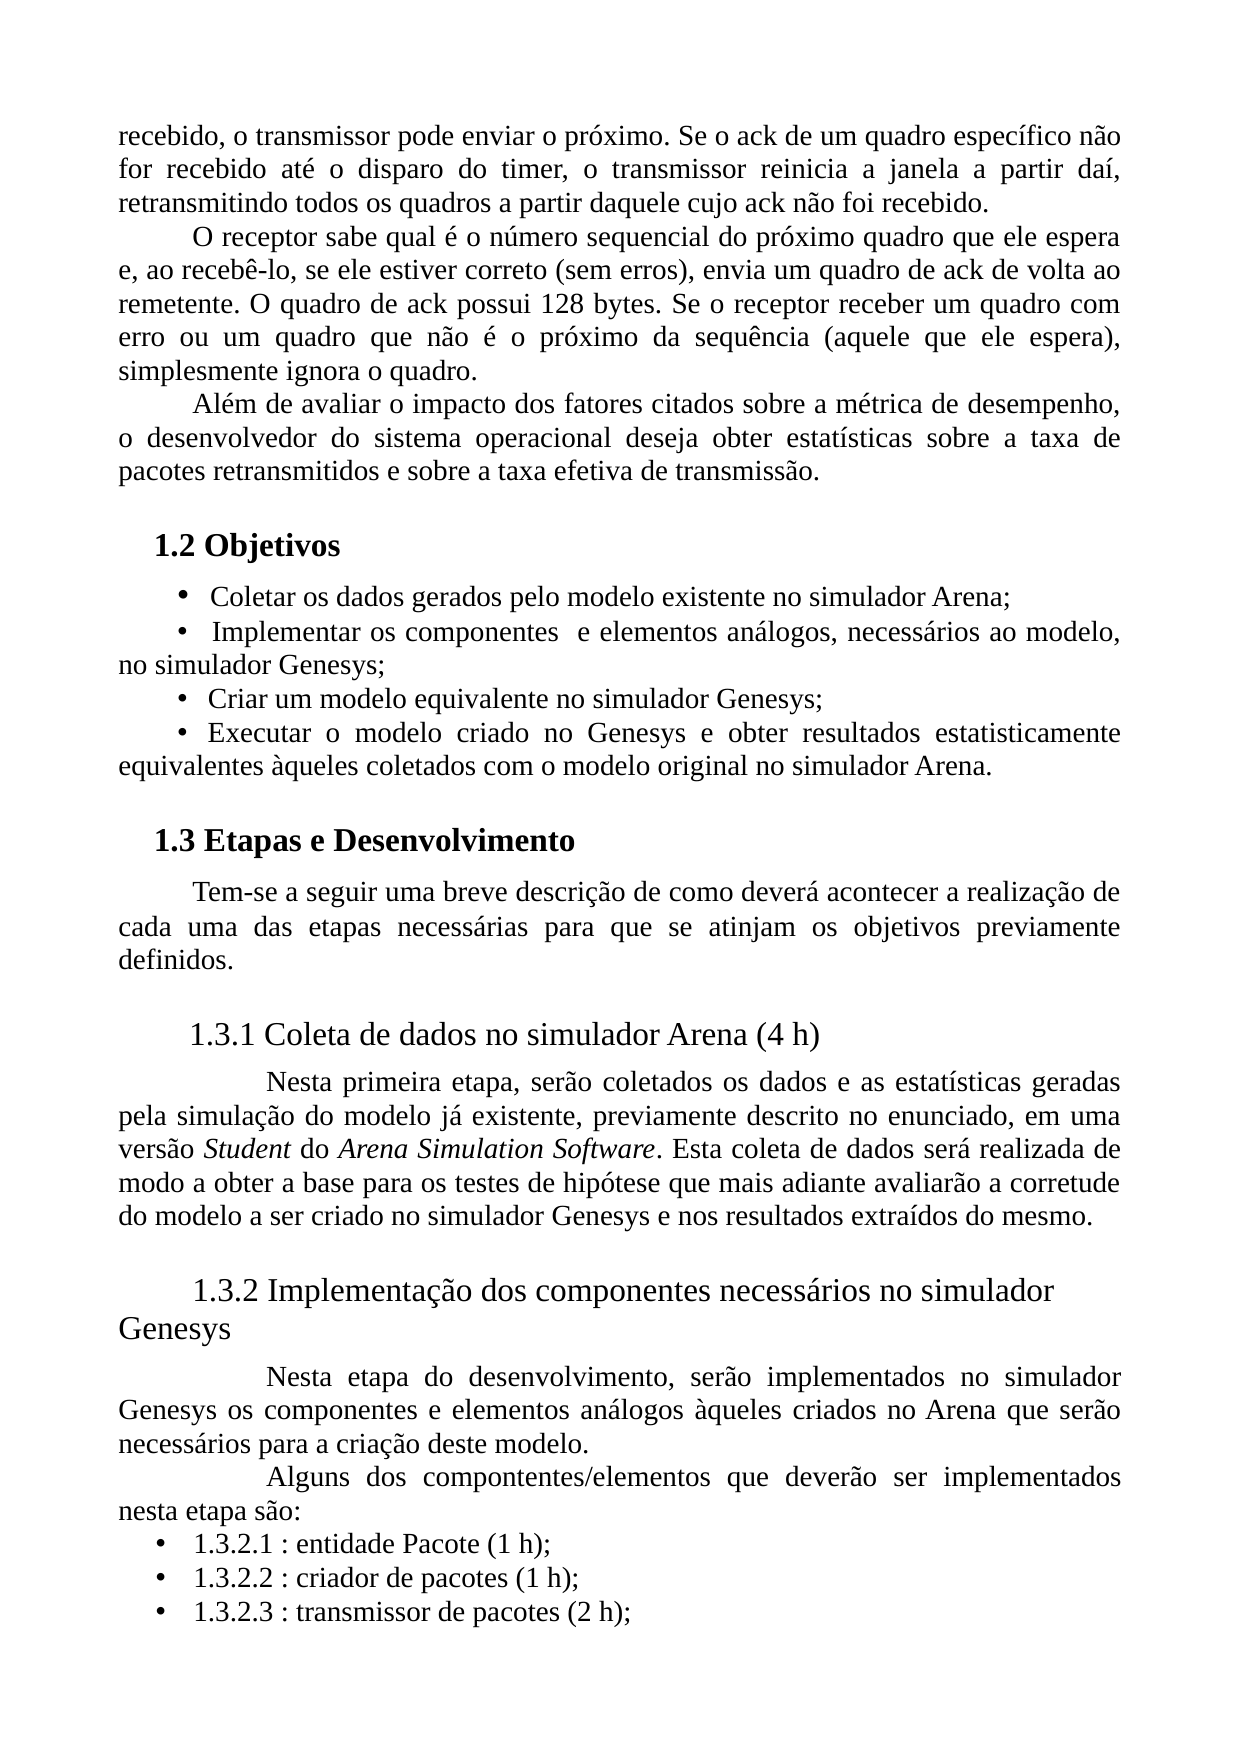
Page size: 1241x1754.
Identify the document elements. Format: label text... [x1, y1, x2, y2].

text Alguns dos compontentes/elementos que deverão ser implementados nesta etapa são: [118, 1459, 1122, 1526]
text 1.2 Objetivos [153, 525, 1122, 564]
list Implementar os componentes e elementos análogos, necessários ao modelo, no simulador Genesys; [118, 614, 1122, 681]
list Coletar os dados gerados pelo modelo existente no simulador Arena; [118, 576, 1122, 614]
text Além de avaliar o impacto dos fatores citados sobre a métrica de desempenho, o desenvolvedor do sistema operacional deseja obter estatísticas sobre a taxa de pacotes retransmitidos e sobre a taxa efetiva de transmissão. [118, 386, 1122, 487]
text Nesta etapa do desenvolvimento, serão implementados no simulador Genesys os componentes e elementos análogos àqueles criados no Arena que serão necessários para a criação deste modelo. [118, 1359, 1122, 1459]
text recebido, o transmissor pode enviar o próximo. Se o ack de um quadro específico não for recebido até o disparo do timer, o transmissor reinicia a janela a partir daí, retransmitindo todos os quadros a partir daquele cujo ack não foi recebido. [118, 118, 1122, 219]
text 1.3 Etapas e Desenvolvimento [153, 820, 1122, 858]
list 1.3.2.1 : entidade Pacote (1 h); [156, 1526, 1122, 1560]
list 1.3.2.2 : criador de pacotes (1 h); [156, 1560, 1122, 1594]
text Tem-se a seguir uma breve descrição de como deverá acontecer a realização de cada uma das etapas necessárias para que se atinjam os objetivos previamente definidos. [118, 870, 1122, 976]
list Criar um modelo equivalente no simulador Genesys; [118, 681, 1122, 715]
text 1.3.2 Implementação dos componentes necessários no simulador Genesys [118, 1270, 1122, 1347]
list Executar o modelo criado no Genesys e obter resultados estatisticamente equivalentes àqueles coletados com o modelo original no simulador Arena. [118, 715, 1122, 782]
list 1.3.2.3 : transmissor de pacotes (2 h); [156, 1594, 1122, 1627]
text 1.3.1 Coleta de dados no simulador Arena (4 h) [189, 1014, 1122, 1052]
text O receptor sabe qual é o número sequencial do próximo quadro que ele espera e, ao recebê-lo, se ele estiver correto (sem erros), envia um quadro de ack de volta ao remetente. O quadro de ack possui 128 bytes. Se o receptor receber um quadro com erro ou um quadro que não é o próximo da sequência (aquele que ele espera), simplesmente ignora o quadro. [118, 219, 1122, 386]
text Nesta primeira etapa, serão coletados os dados e as estatísticas geradas pela simulação do modelo já existente, previamente descrito no enunciado, em uma versão Student do Arena Simulation Software. Esta coleta de dados será realizada de modo a obter a base para os testes de hipótese que mais adiante avaliarão a corretude do modelo a ser criado no simulador Genesys e nos resultados extraídos do mesmo. [118, 1064, 1122, 1232]
